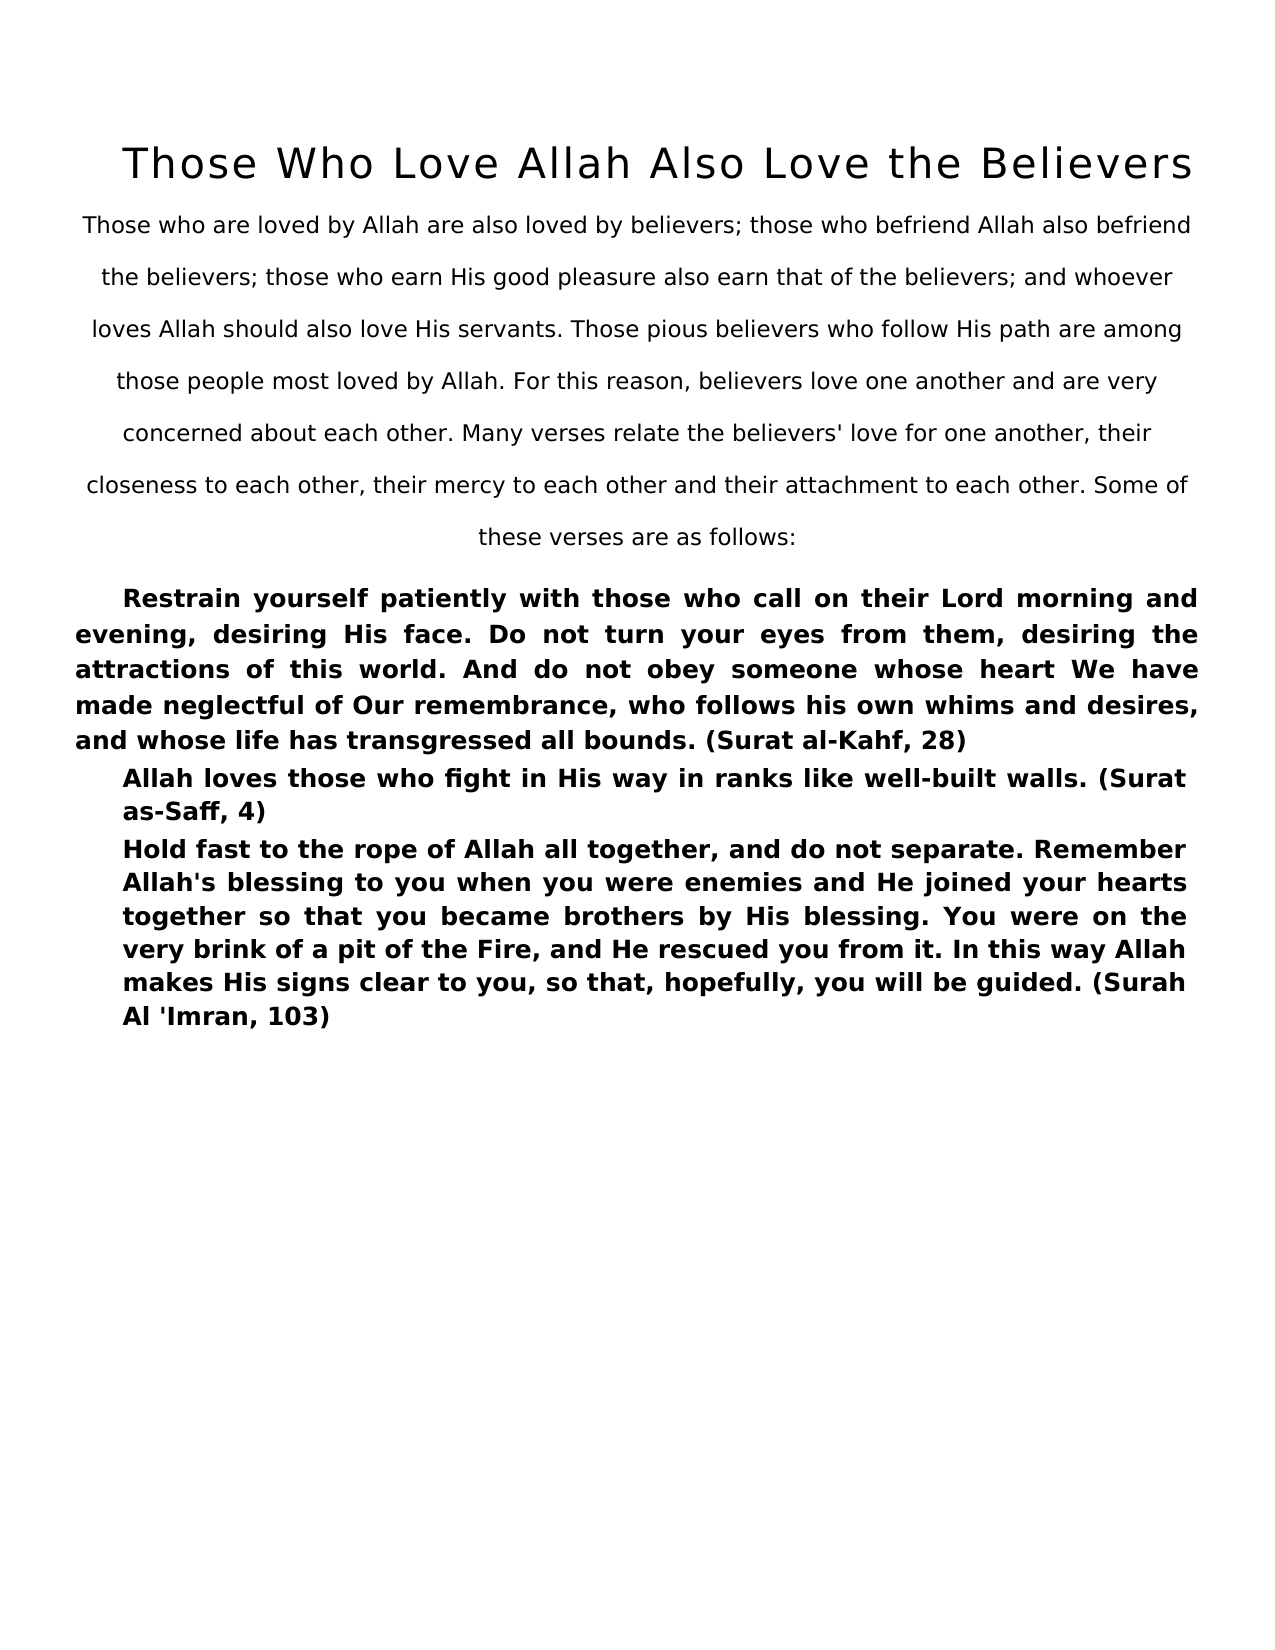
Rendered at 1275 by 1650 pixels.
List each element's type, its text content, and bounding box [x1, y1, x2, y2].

text Restrain yourself patiently with those who call on their Lord morning and evening, desiring His face. Do not turn your eyes from them, desiring the attractions of this world. And do not obey someone whose heart We have made neglectful of Our remembrance, who follows his own whims and desires, and whose life has transgressed all bounds. (Surat al-Kahf, 28) [75, 579, 1200, 757]
text Allah loves those who fight in His way in ranks like well-built walls. (Surat as-Saff, 4) [122, 761, 1188, 827]
text Those who are loved by Allah are also loved by believers; those who befriend Allah also befriend the believers; those who earn His good pleasure also earn that of the believers; and whoever loves Allah should also love His servants. Those pious believers who follow His path are among those people most loved by Allah. For this reason, believers love one another and are very concerned about each other. Many verses relate the believers' love for one another, their closeness to each other, their mercy to each other and their attachment to each other. Some of these verses are as follows: [75, 191, 1200, 556]
text Those Who Love Allah Also Love the Believers [75, 150, 1200, 185]
text Hold fast to the rope of Allah all together, and do not separate. Remember Allah's blessing to you when you were enemies and He joined your hearts together so that you became brothers by His blessing. You were on the very brink of a pit of the Fire, and He rescued you from it. In this way Allah makes His signs clear to you, so that, hopefully, you will be guided. (Surah Al 'Imran, 103) [122, 832, 1188, 1032]
